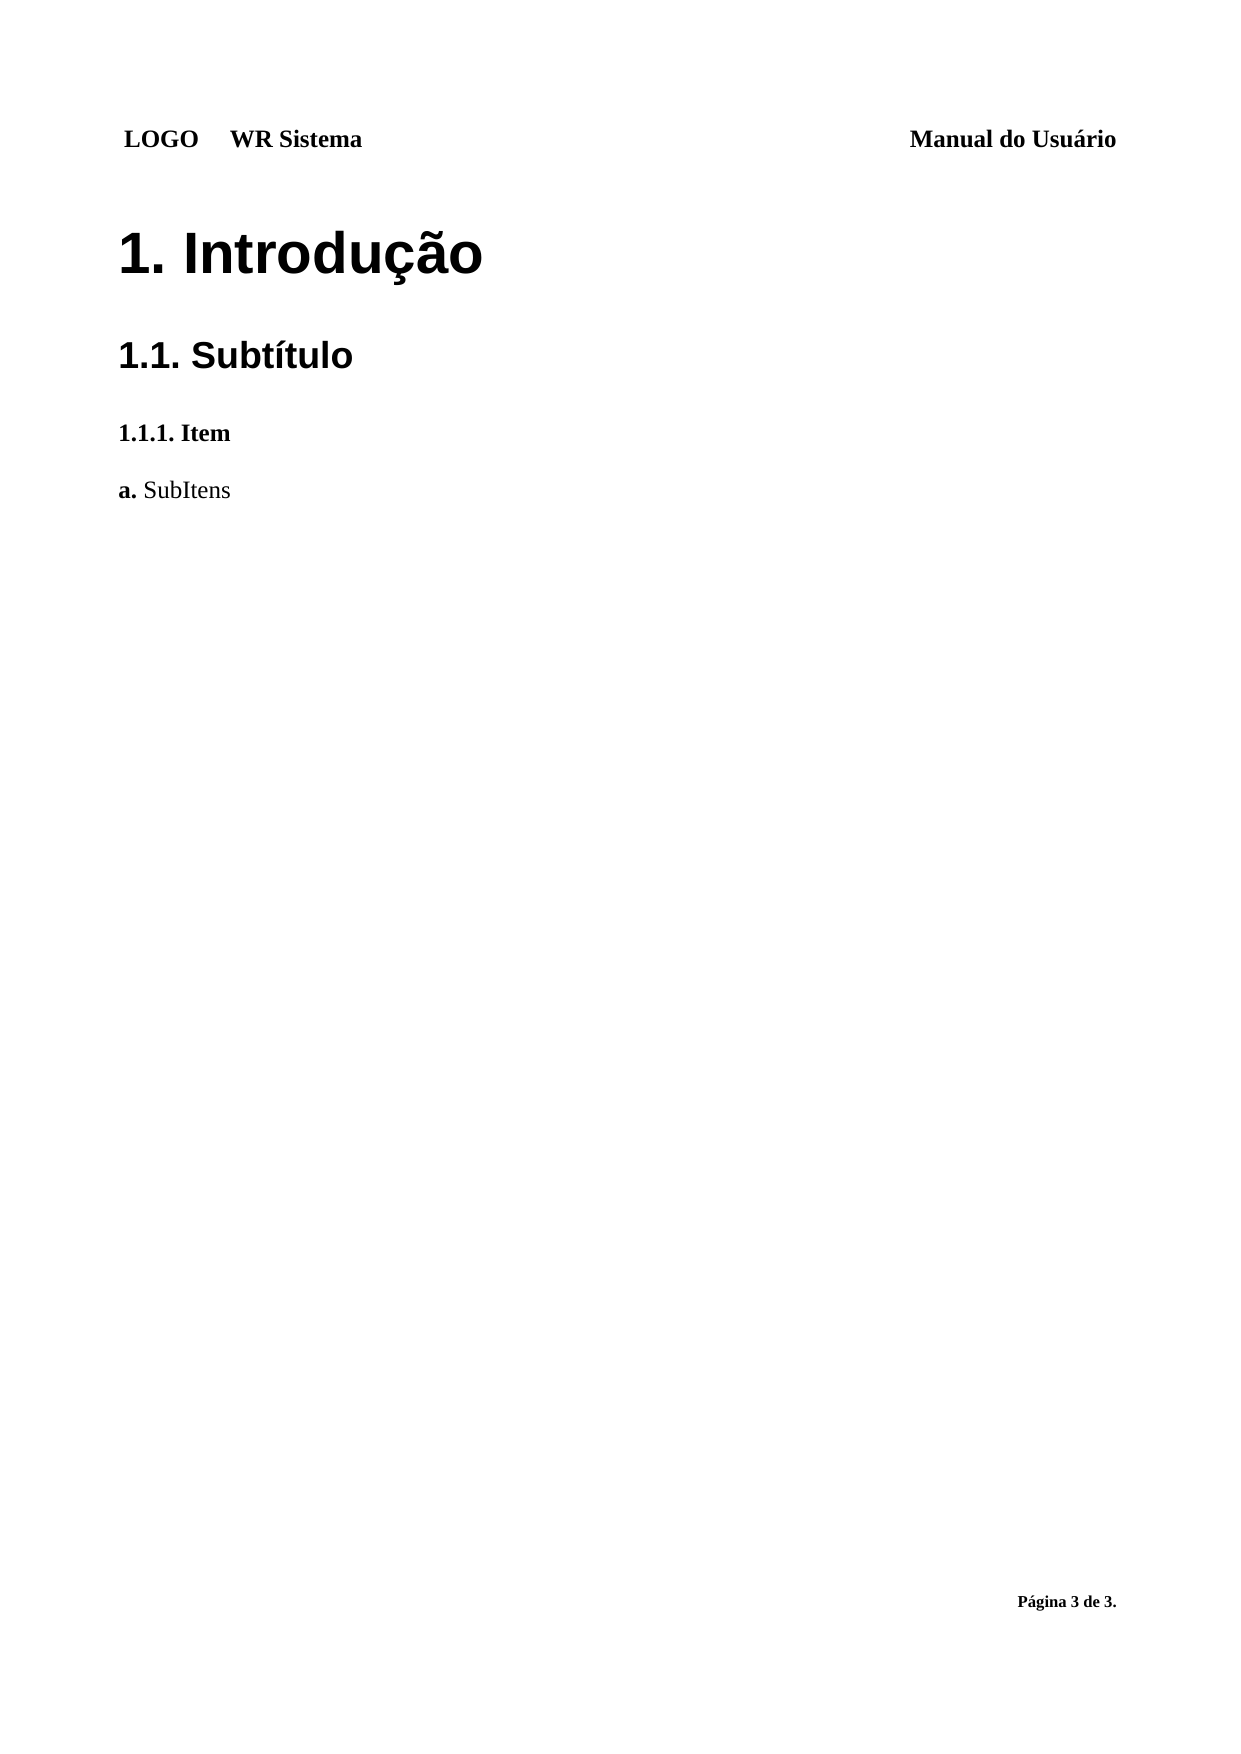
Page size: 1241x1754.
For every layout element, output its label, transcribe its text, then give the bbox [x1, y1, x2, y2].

text a. SubItens [118, 475, 1122, 504]
title 1. Introdução [118, 219, 1122, 286]
text 1.1.1. Item [118, 418, 1122, 446]
subtitle 1.1. Subtítulo [118, 333, 1122, 376]
